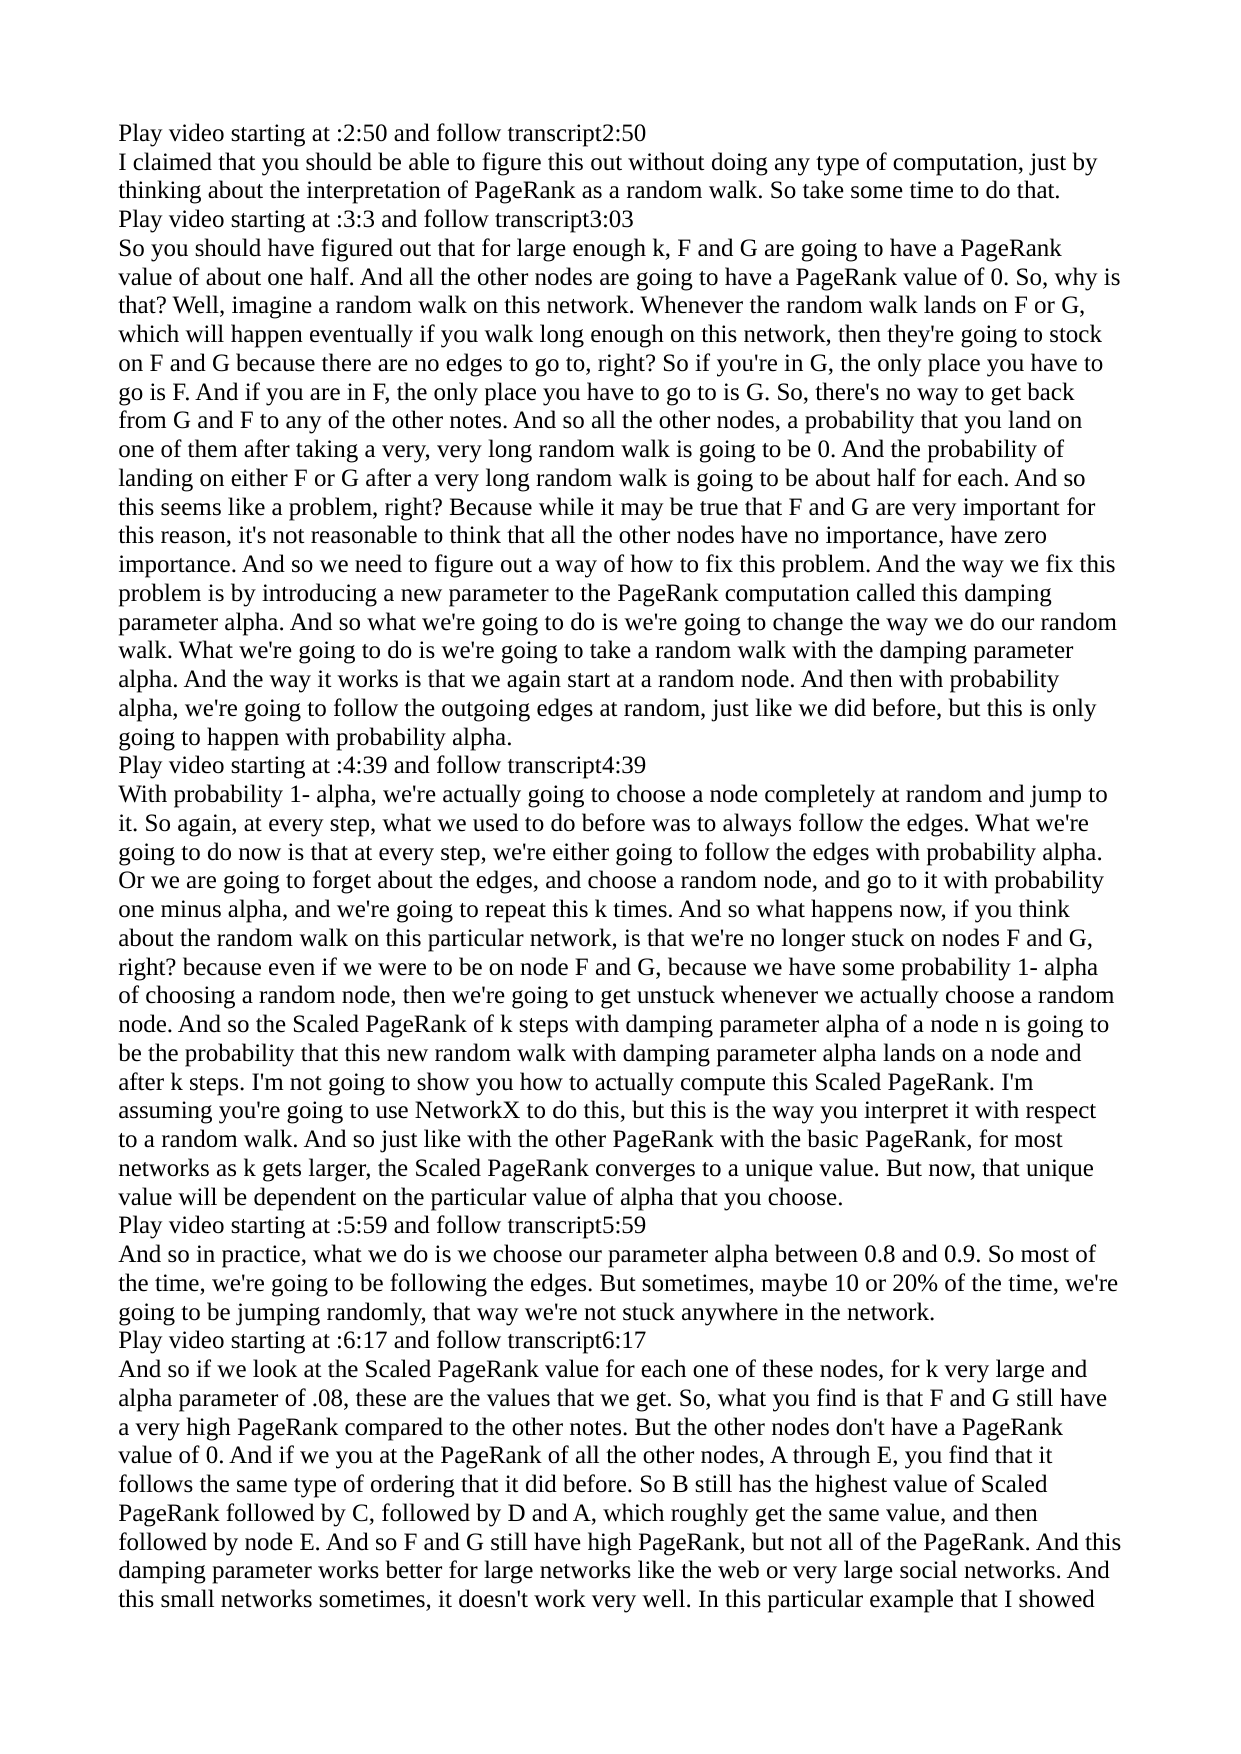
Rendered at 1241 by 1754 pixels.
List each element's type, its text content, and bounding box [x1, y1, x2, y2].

text I claimed that you should be able to figure this out without doing any type of computation, just by thinking about the interpretation of PageRank as a random walk. So take some time to do that. [118, 147, 1122, 204]
text Play video starting at :5:59 and follow transcript5:59 [118, 1211, 1122, 1239]
text With probability 1- alpha, we're actually going to choose a node completely at random and jump to it. So again, at every step, what we used to do before was to always follow the edges. What we're going to do now is that at every step, we're either going to follow the edges with probability alpha. Or we are going to forget about the edges, and choose a random node, and go to it with probability one minus alpha, and we're going to repeat this k times. And so what happens now, if you think about the random walk on this particular network, is that we're no longer stuck on nodes F and G, right? because even if we were to be on node F and G, because we have some probability 1- alpha of choosing a random node, then we're going to get unstuck whenever we actually choose a random node. And so the Scaled PageRank of k steps with damping parameter alpha of a node n is going to be the probability that this new random walk with damping parameter alpha lands on a node and after k steps. I'm not going to show you how to actually compute this Scaled PageRank. I'm assuming you're going to use NetworkX to do this, but this is the way you interpret it with respect to a random walk. And so just like with the other PageRank with the basic PageRank, for most networks as k gets larger, the Scaled PageRank converges to a unique value. But now, that unique value will be dependent on the particular value of alpha that you choose. [118, 779, 1122, 1211]
text And so if we look at the Scaled PageRank value for each one of these nodes, for k very large and alpha parameter of .08, these are the values that we get. So, what you find is that F and G still have a very high PageRank compared to the other notes. But the other nodes don't have a PageRank value of 0. And if we you at the PageRank of all the other nodes, A through E, you find that it follows the same type of ordering that it did before. So B still has the highest value of Scaled PageRank followed by C, followed by D and A, which roughly get the same value, and then followed by node E. And so F and G still have high PageRank, but not all of the PageRank. And this damping parameter works better for large networks like the web or very large social networks. And this small networks sometimes, it doesn't work very well. In this particular example that I showed [118, 1354, 1122, 1613]
text So you should have figured out that for large enough k, F and G are going to have a PageRank value of about one half. And all the other nodes are going to have a PageRank value of 0. So, why is that? Well, imagine a random walk on this network. Whenever the random walk lands on F or G, which will happen eventually if you walk long enough on this network, then they're going to stock on F and G because there are no edges to go to, right? So if you're in G, the only place you have to go is F. And if you are in F, the only place you have to go to is G. So, there's no way to get back from G and F to any of the other notes. And so all the other nodes, a probability that you land on one of them after taking a very, very long random walk is going to be 0. And the probability of landing on either F or G after a very long random walk is going to be about half for each. And so this seems like a problem, right? Because while it may be true that F and G are very important for this reason, it's not reasonable to think that all the other nodes have no importance, have zero importance. And so we need to figure out a way of how to fix this problem. And the way we fix this problem is by introducing a new parameter to the PageRank computation called this damping parameter alpha. And so what we're going to do is we're going to change the way we do our random walk. What we're going to do is we're going to take a random walk with the damping parameter alpha. And the way it works is that we again start at a random node. And then with probability alpha, we're going to follow the outgoing edges at random, just like we did before, but this is only going to happen with probability alpha. [118, 233, 1122, 751]
text Play video starting at :6:17 and follow transcript6:17 [118, 1326, 1122, 1354]
text Play video starting at :4:39 and follow transcript4:39 [118, 751, 1122, 779]
text Play video starting at :2:50 and follow transcript2:50 [118, 118, 1122, 147]
text And so in practice, what we do is we choose our parameter alpha between 0.8 and 0.9. So most of the time, we're going to be following the edges. But sometimes, maybe 10 or 20% of the time, we're going to be jumping randomly, that way we're not stuck anywhere in the network. [118, 1239, 1122, 1326]
text Play video starting at :3:3 and follow transcript3:03 [118, 204, 1122, 233]
